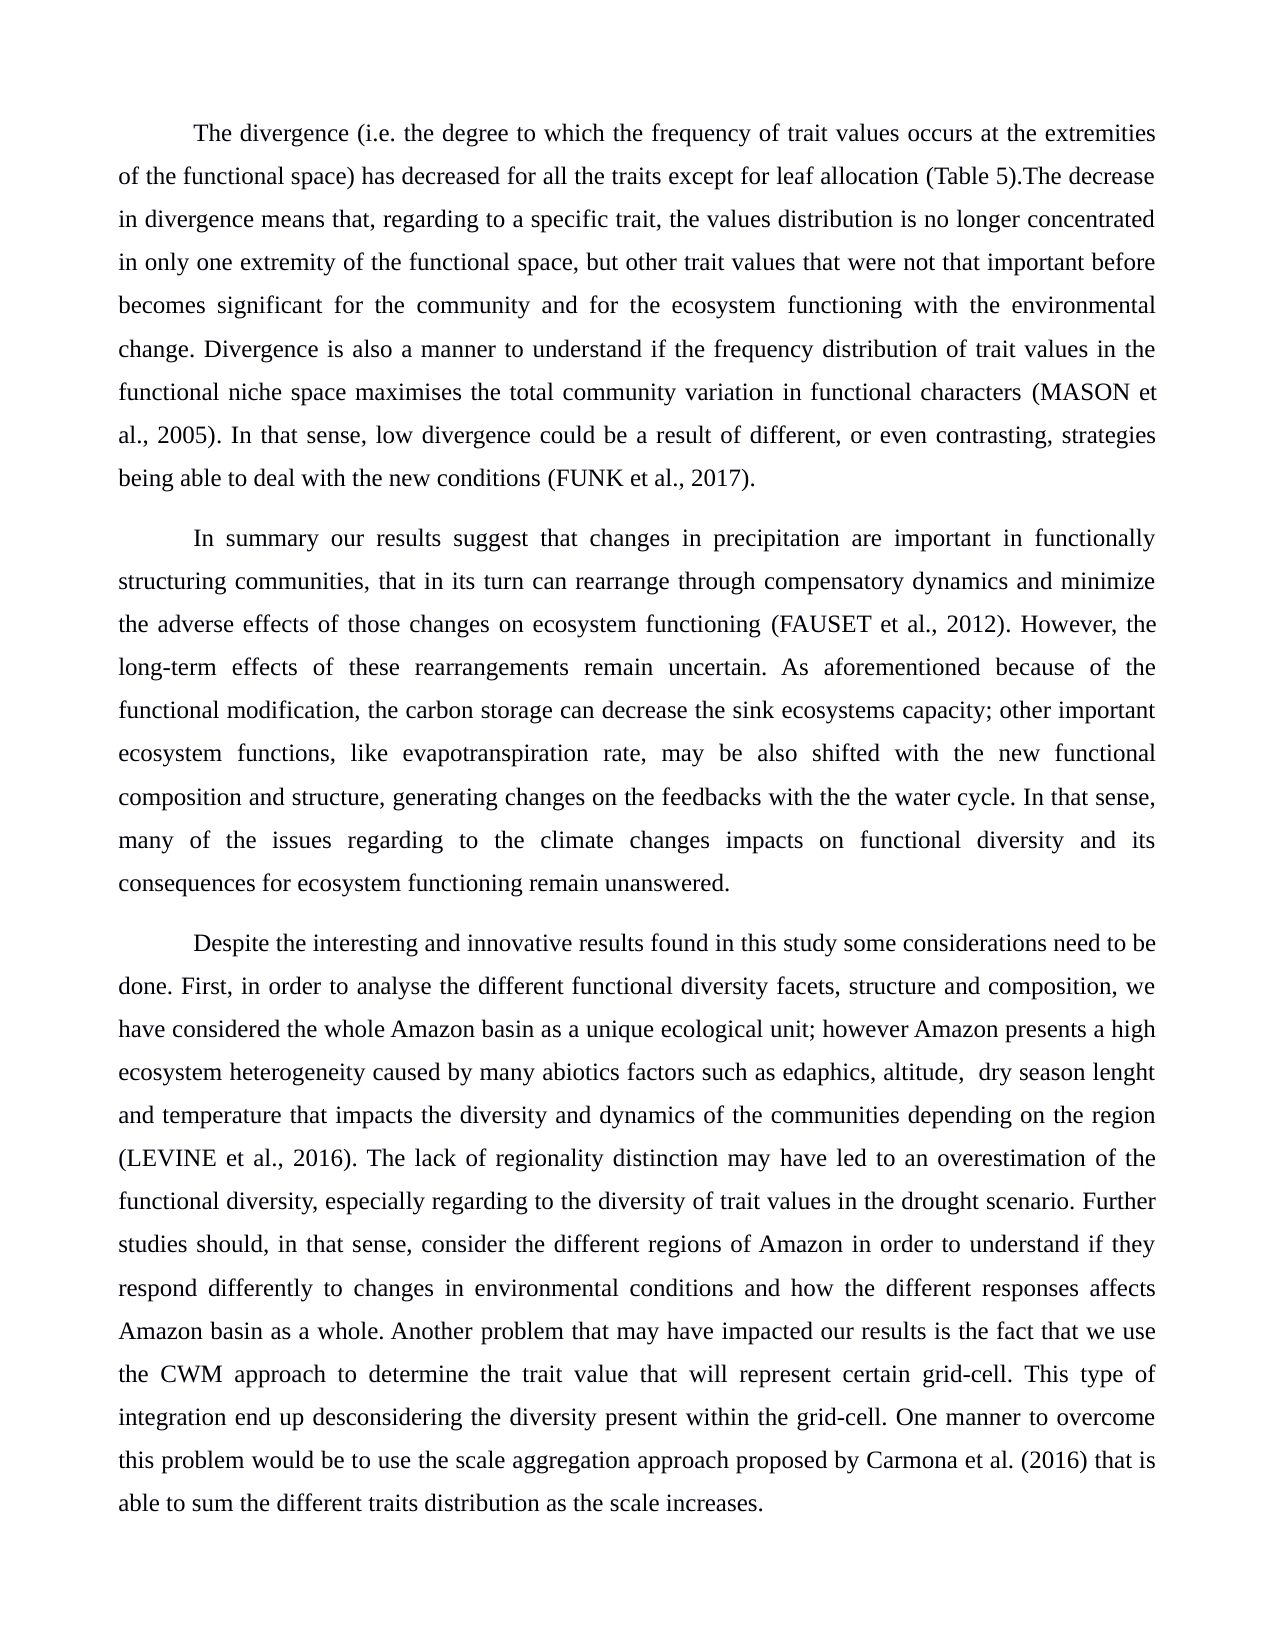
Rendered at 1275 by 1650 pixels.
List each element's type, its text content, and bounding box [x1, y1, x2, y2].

text In summary our results suggest that changes in precipitation are important in functionally structuring communities, that in its turn can rearrange through compensatory dynamics and minimize the adverse effects of those changes on ecosystem functioning (FAUSET et al., 2012)⁠. However, the long-term effects of these rearrangements remain uncertain. As aforementioned because of the functional modification, the carbon storage can decrease the sink ecosystems capacity; other important ecosystem functions, like evapotranspiration rate, may be also shifted with the new functional composition and structure, generating changes on the feedbacks with the the water cycle. In that sense, many of the issues regarding to the climate changes impacts on functional diversity and its consequences for ecosystem functioning remain unanswered. [118, 523, 1157, 897]
text Despite the interesting and innovative results found in this study some considerations need to be done. First, in order to analyse the different functional diversity facets, structure and composition, we have considered the whole Amazon basin as a unique ecological unit; however Amazon presents a high ecosystem heterogeneity caused by many abiotics factors such as edaphics, altitude, dry season lenght and temperature that impacts the diversity and dynamics of the communities depending on the region (LEVINE et al., 2016)⁠. The lack of regionality distinction may have led to an overestimation of the functional diversity, especially regarding to the diversity of trait values in the drought scenario. Further studies should, in that sense, consider the different regions of Amazon in order to understand if they respond differently to changes in environmental conditions and how the different responses affects Amazon basin as a whole. Another problem that may have impacted our results is the fact that we use the CWM approach to determine the trait value that will represent certain grid-cell. This type of integration end up desconsidering the diversity present within the grid-cell. One manner to overcome this problem would be to use the scale aggregation approach proposed by Carmona et al. (2016) that is able to sum the different traits distribution as the scale increases. [118, 928, 1157, 1517]
text The divergence (i.e. the degree to which the frequency of trait values occurs at the extremities of the functional space) has decreased for all the traits except for leaf allocation (Table 5).The decrease in divergence means that, regarding to a specific trait, the values distribution is no longer concentrated in only one extremity of the functional space, but other trait values that were not that important before becomes significant for the community and for the ecosystem functioning with the environmental change. Divergence is also a manner to understand if the frequency distribution of trait values in the functional niche space maximises the total community variation in functional characters (MASON et al., 2005)⁠. In that sense, low divergence could be a result of different, or even contrasting, strategies being able to deal with the new conditions (FUNK et al., 2017)⁠. [118, 118, 1157, 492]
